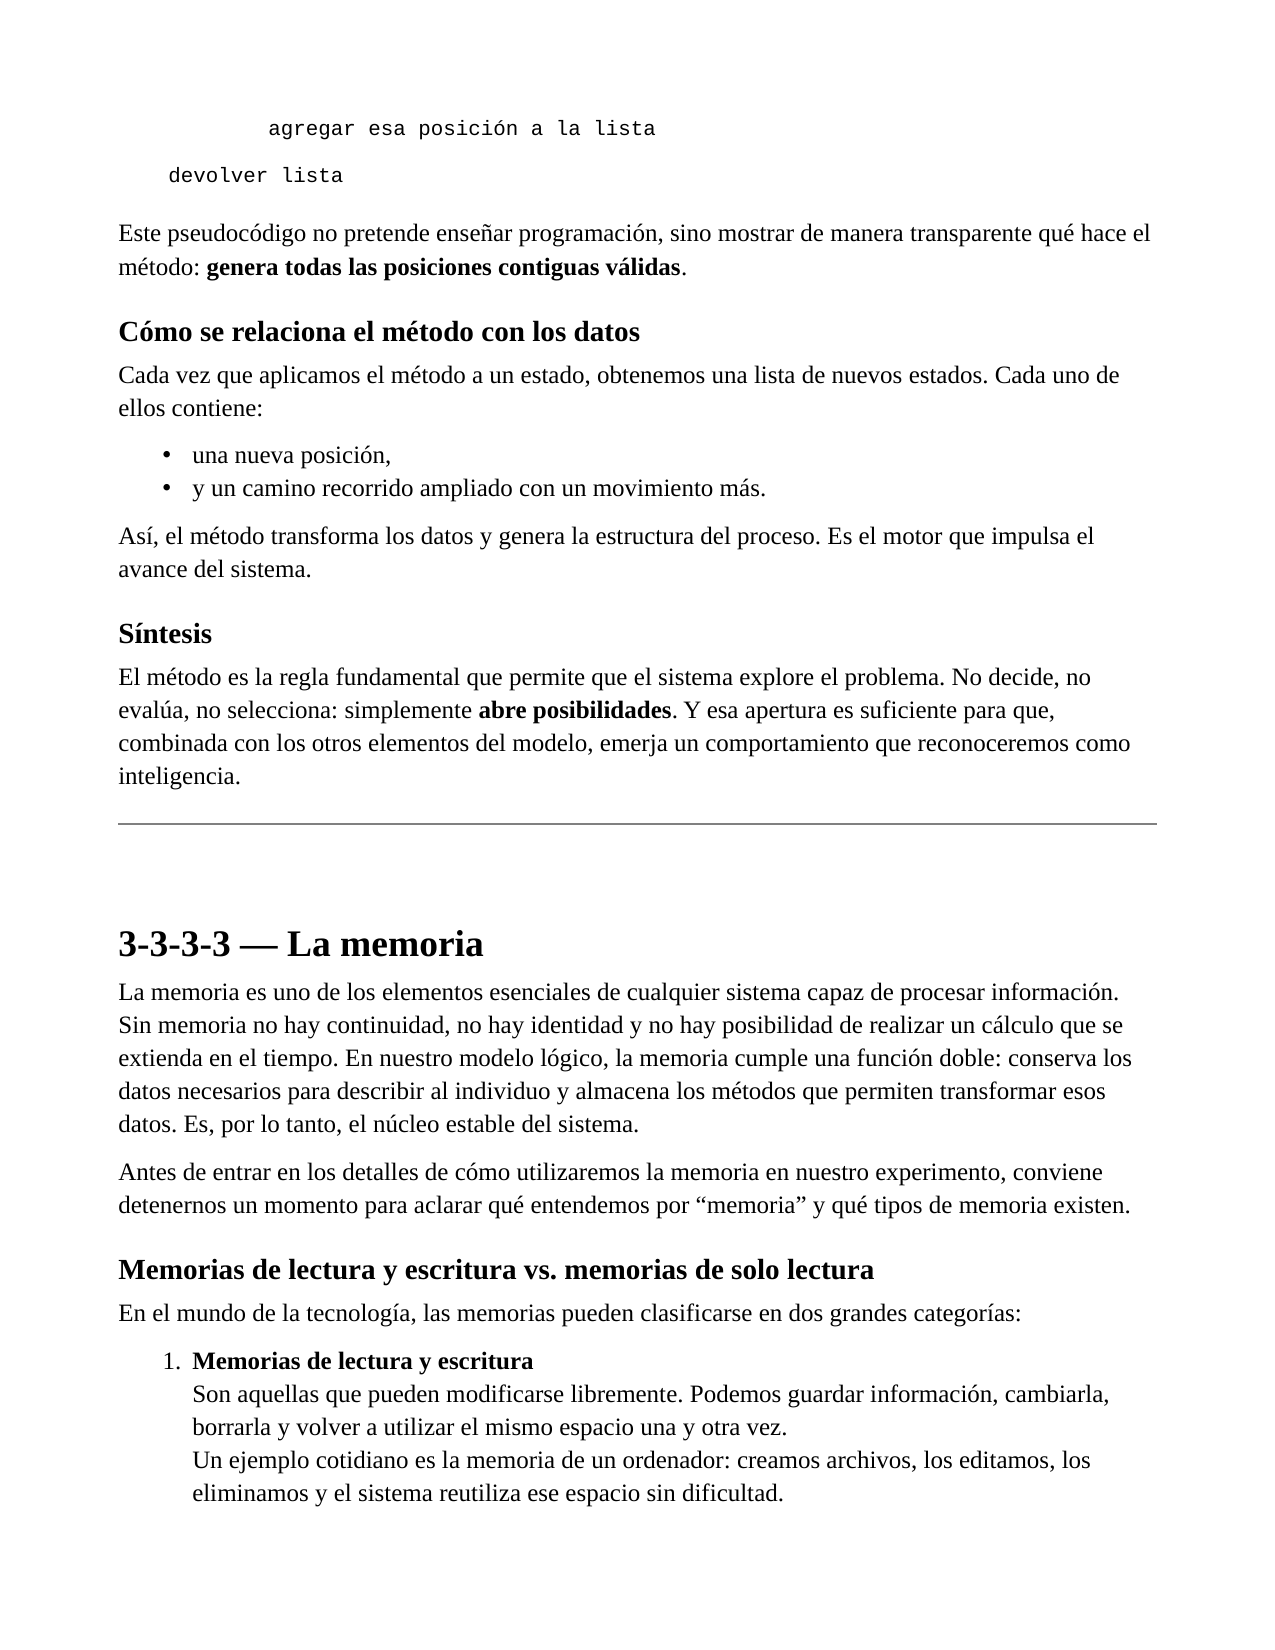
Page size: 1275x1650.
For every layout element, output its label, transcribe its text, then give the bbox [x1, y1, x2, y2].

text La memoria es uno de los elementos esenciales de cualquier sistema capaz de procesar información. Sin memoria no hay continuidad, no hay identidad y no hay posibilidad de realizar un cálculo que se extienda en el tiempo. En nuestro modelo lógico, la memoria cumple una función doble: conserva los datos necesarios para describir al individuo y almacena los métodos que permiten transformar esos datos. Es, por lo tanto, el núcleo estable del sistema. [118, 977, 1157, 1138]
text El método es la regla fundamental que permite que el sistema explore el problema. No decide, no evalúa, no selecciona: simplemente abre posibilidades. Y esa apertura es suficiente para que, combinada con los otros elementos del modelo, emerja un comportamiento que reconoceremos como inteligencia. [118, 662, 1157, 790]
text devolver lista [118, 165, 1157, 189]
list Memorias de lectura y escritura Son aquellas que pueden modificarse libremente. Podemos guardar información, cambiarla, borrarla y volver a utilizar el mismo espacio una y otra vez. Un ejemplo cotidiano es la memoria de un ordenador: creamos archivos, los editamos, los eliminamos y el sistema reutiliza ese espacio sin dificultad. [162, 1346, 1157, 1507]
subtitle Síntesis [118, 616, 1157, 650]
text Antes de entrar en los detalles de cómo utilizaremos la memoria en nuestro experimento, conviene detenernos un momento para aclarar qué entendemos por “memoria” y qué tipos de memoria existen. [118, 1157, 1157, 1219]
list una nueva posición, [162, 440, 1157, 469]
text Así, el método transforma los datos y genera la estructura del proceso. Es el motor que impulsa el avance del sistema. [118, 521, 1157, 583]
subtitle Memorias de lectura y escritura vs. memorias de solo lectura [118, 1252, 1157, 1286]
text agregar esa posición a la lista [118, 118, 1157, 142]
text En el mundo de la tecnología, las memorias pueden clasificarse en dos grandes categorías: [118, 1298, 1157, 1327]
subtitle 3‑3‑3‑3 — La memoria [118, 922, 1157, 965]
list y un camino recorrido ampliado con un movimiento más. [162, 473, 1157, 502]
subtitle Cómo se relaciona el método con los datos [118, 314, 1157, 347]
text Cada vez que aplicamos el método a un estado, obtenemos una lista de nuevos estados. Cada uno de ellos contiene: [118, 360, 1157, 422]
text Este pseudocódigo no pretende enseñar programación, sino mostrar de manera transparente qué hace el método: genera todas las posiciones contiguas válidas. [118, 218, 1157, 280]
